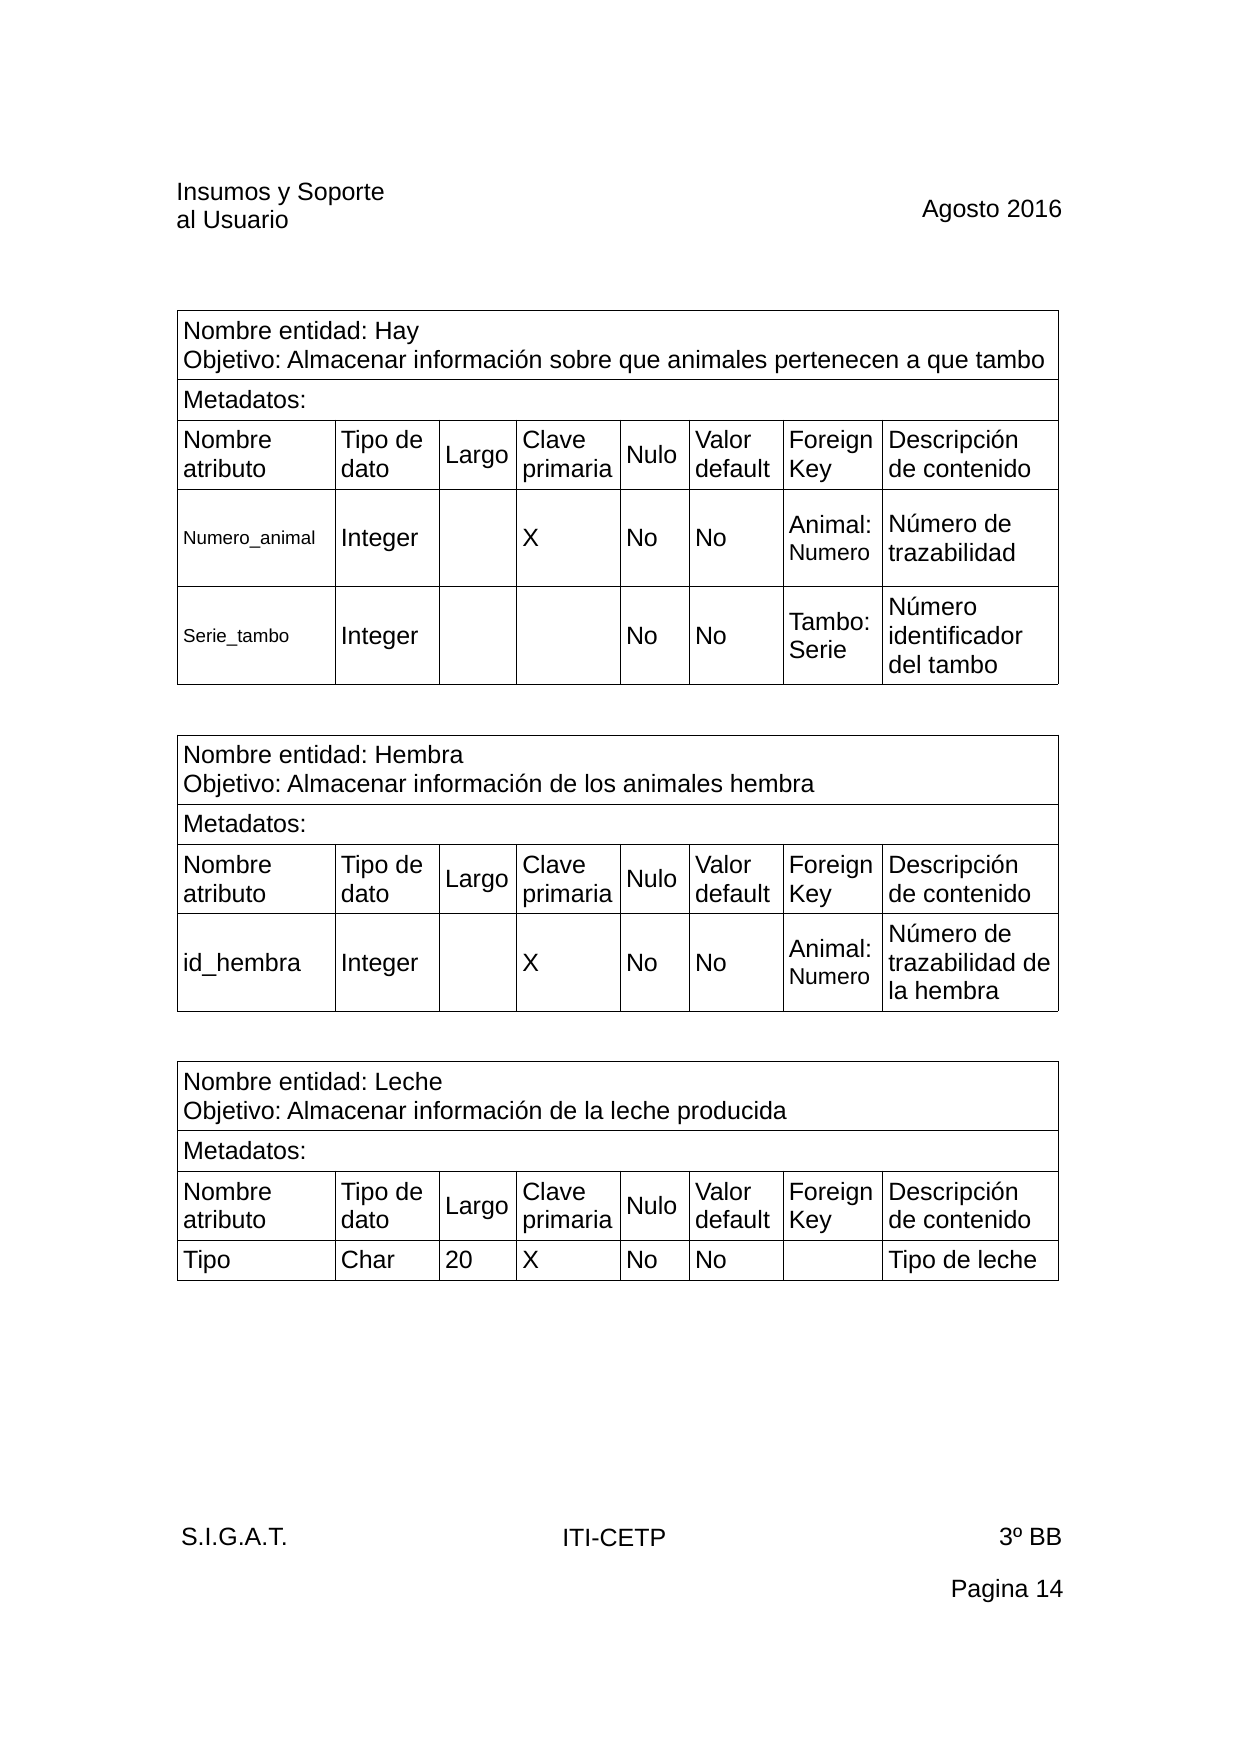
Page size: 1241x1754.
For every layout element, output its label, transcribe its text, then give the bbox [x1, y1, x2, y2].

table_cell No [621, 1241, 689, 1280]
table_cell Serie_tambo [178, 587, 335, 684]
table_cell [784, 1241, 882, 1280]
table_cell Animal: Numero [784, 490, 882, 586]
table_cell Descripción de contenido [883, 845, 1058, 913]
table_cell X [517, 914, 620, 1011]
table_cell No [690, 914, 783, 1011]
table_cell Char [336, 1241, 439, 1280]
table_cell Largo [440, 845, 516, 913]
table_cell Integer [336, 914, 439, 1011]
table_cell Largo [440, 1172, 516, 1240]
table_cell Tipo de dato [336, 421, 439, 488]
table_cell X [517, 1241, 620, 1280]
table_cell [440, 914, 516, 1011]
table_cell 20 [440, 1241, 516, 1280]
table_cell Clave primaria [517, 1172, 620, 1240]
table_cell Valor default [690, 1172, 783, 1240]
table_cell [517, 587, 620, 684]
table_cell Integer [336, 587, 439, 684]
table_cell Metadatos: [178, 1131, 1058, 1171]
table_cell No [690, 587, 783, 684]
table_header Nombre entidad: Hembra Objetivo: Almacenar información de los animales hembra [178, 736, 1058, 804]
table_cell Tipo [178, 1241, 335, 1280]
table_cell Animal: Numero [784, 914, 882, 1011]
table_cell Nombre atributo [178, 845, 335, 913]
table_cell Tipo de leche [883, 1241, 1058, 1280]
table_cell Clave primaria [517, 421, 620, 488]
table_cell Nulo [621, 1172, 689, 1240]
table_cell Foreign Key [784, 845, 882, 913]
table_cell No [690, 1241, 783, 1280]
table_cell Nombre atributo [178, 1172, 335, 1240]
table_cell Tipo de dato [336, 1172, 439, 1240]
table_cell Numero_animal [178, 490, 335, 586]
table_cell [440, 587, 516, 684]
table_cell Foreign Key [784, 1172, 882, 1240]
table_cell Descripción de contenido [883, 421, 1058, 488]
table_cell Tambo: Serie [784, 587, 882, 684]
table_cell Foreign Key [784, 421, 882, 488]
table_cell Metadatos: [178, 805, 1058, 844]
table_cell X [517, 490, 620, 586]
table_header Nombre entidad: Hay Objetivo: Almacenar información sobre que animales pertenecen a que tambo [178, 311, 1058, 379]
table_cell Nulo [621, 421, 689, 488]
table_cell No [690, 490, 783, 586]
table_cell No [621, 587, 689, 684]
table_cell Largo [440, 421, 516, 488]
table_cell Integer [336, 490, 439, 586]
table_cell Nulo [621, 845, 689, 913]
table_cell Valor default [690, 421, 783, 488]
table_cell id_hembra [178, 914, 335, 1011]
table_cell Número de trazabilidad de la hembra [883, 914, 1058, 1011]
table_cell Descripción de contenido [883, 1172, 1058, 1240]
table_cell Metadatos: [178, 380, 1058, 419]
table_cell Clave primaria [517, 845, 620, 913]
table_cell Número identificador del tambo [883, 587, 1058, 684]
table_cell Tipo de dato [336, 845, 439, 913]
table_cell [440, 490, 516, 586]
table_cell Nombre atributo [178, 421, 335, 488]
table_header Nombre entidad: Leche Objetivo: Almacenar información de la leche producida [178, 1062, 1058, 1130]
table_cell Número de trazabilidad [883, 490, 1058, 586]
table_cell No [621, 914, 689, 1011]
table_cell No [621, 490, 689, 586]
table_cell Valor default [690, 845, 783, 913]
